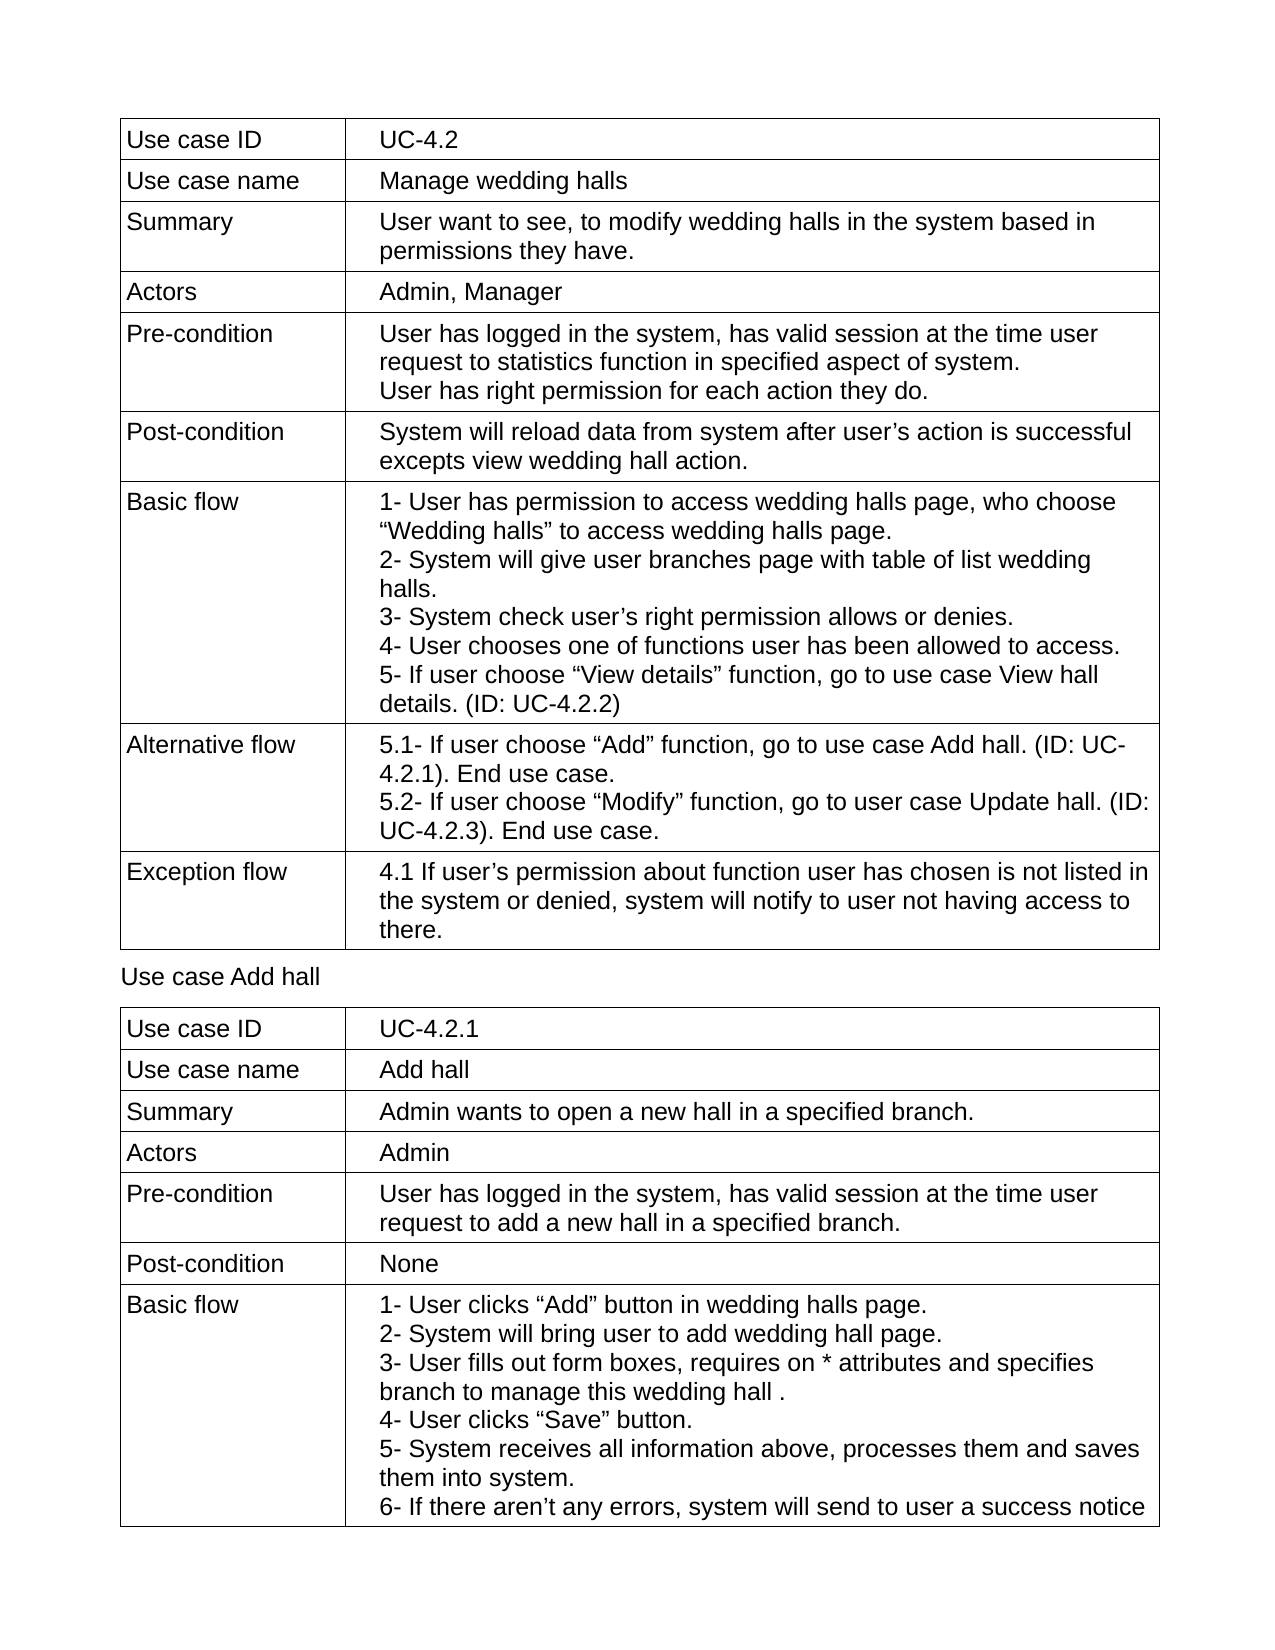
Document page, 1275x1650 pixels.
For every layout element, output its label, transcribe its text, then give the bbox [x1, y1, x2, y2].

table_cell Basic flow [121, 1285, 345, 1526]
table_cell Use case name [121, 1050, 345, 1090]
text Use case Add hall [120, 962, 1158, 991]
table_cell Post-condition [121, 1243, 345, 1283]
table_cell System will reload data from system after user’s action is successful excepts view wedding hall action. [346, 412, 1159, 481]
table_cell 4.1 If user’s permission about function user has chosen is not listed in the system or denied, system will notify to user not having access to there. [346, 852, 1159, 949]
table_cell User has logged in the system, has valid session at the time user request to add a new hall in a specified branch. [346, 1173, 1159, 1242]
table_cell 1- User has permission to access wedding halls page, who choose “Wedding halls” to access wedding halls page. 2- System will give user branches page with table of list wedding halls. 3- System check user’s right permission allows or denies. 4- User chooses one of functions user has been allowed to access. 5- If user choose “View details” function, go to use case View hall details. (ID: UC-4.2.2) [346, 482, 1159, 723]
table_cell Pre-condition [121, 313, 345, 411]
table_cell 5.1- If user choose “Add” function, go to use case Add hall. (ID: UC-4.2.1). End use case. 5.2- If user choose “Modify” function, go to user case Update hall. (ID: UC-4.2.3). End use case. [346, 724, 1159, 851]
table_cell User want to see, to modify wedding halls in the system based in permissions they have. [346, 202, 1159, 271]
table_cell Pre-condition [121, 1173, 345, 1242]
table_cell Admin [346, 1132, 1159, 1172]
table_cell Basic flow [121, 482, 345, 723]
table_cell Manage wedding halls [346, 160, 1159, 201]
table_cell Use case name [121, 160, 345, 201]
table_cell Summary [121, 1091, 345, 1131]
table_cell Post-condition [121, 412, 345, 481]
table_header UC-4.2.1 [346, 1008, 1159, 1048]
table_cell Alternative flow [121, 724, 345, 851]
table_header UC-4.2 [346, 119, 1159, 159]
table_cell None [346, 1243, 1159, 1283]
table_cell Add hall [346, 1050, 1159, 1090]
table_header Use case ID [121, 1008, 345, 1048]
table_cell Admin, Manager [346, 272, 1159, 312]
table_cell User has logged in the system, has valid session at the time user request to statistics function in specified aspect of system. User has right permission for each action they do. [346, 313, 1159, 411]
table_cell Summary [121, 202, 345, 271]
table_header Use case ID [121, 119, 345, 159]
table_cell Actors [121, 272, 345, 312]
table_cell Admin wants to open a new hall in a specified branch. [346, 1091, 1159, 1131]
table_cell 1- User clicks “Add” button in wedding halls page. 2- System will bring user to add wedding hall page. 3- User fills out form boxes, requires on * attributes and specifies branch to manage this wedding hall . 4- User clicks “Save” button. 5- System receives all information above, processes them and saves them into system. 6- If there aren’t any errors, system will send to user a success notice [346, 1285, 1159, 1526]
table_cell Exception flow [121, 852, 345, 949]
table_cell Actors [121, 1132, 345, 1172]
